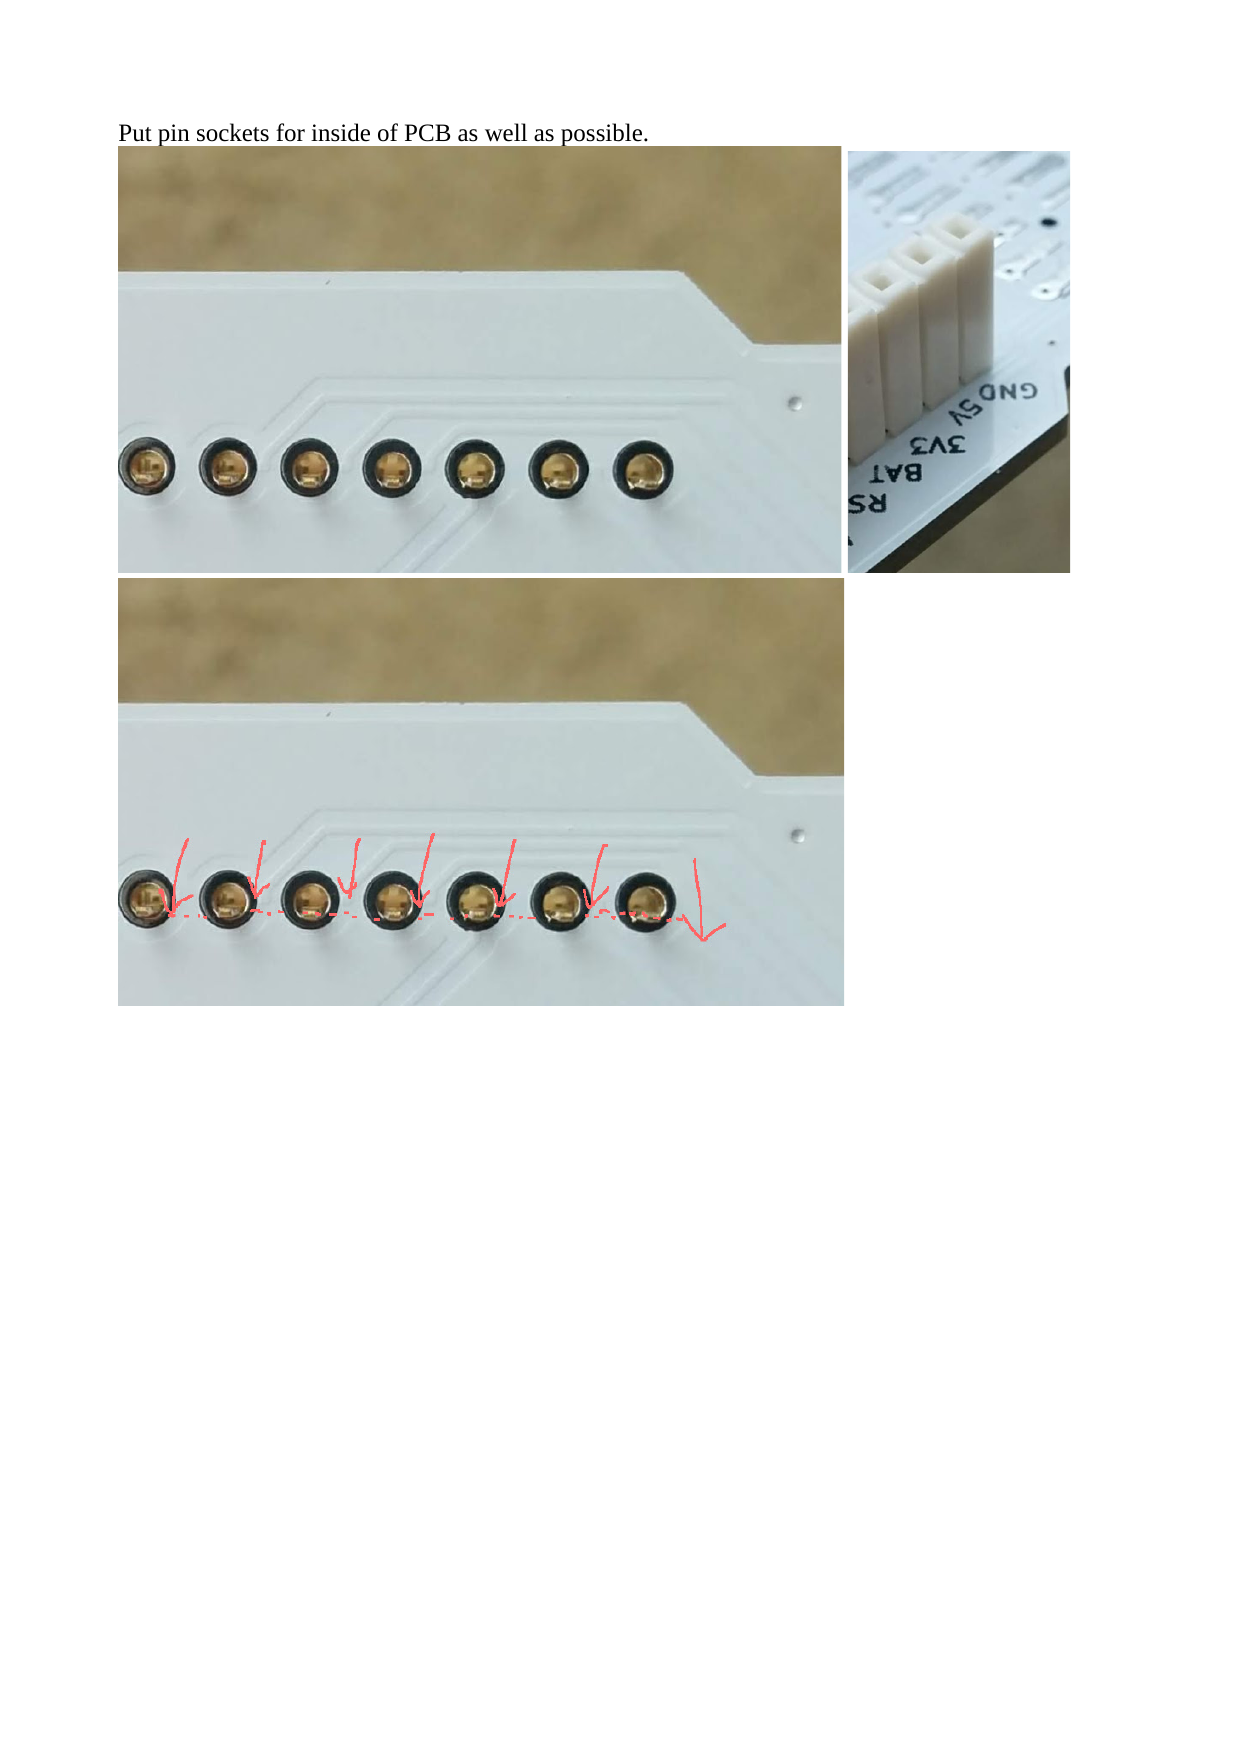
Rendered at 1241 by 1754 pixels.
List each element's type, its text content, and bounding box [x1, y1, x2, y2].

text Put pin sockets for inside of PCB as well as possible. [118, 118, 1122, 147]
picture [847, 151, 1071, 573]
picture [118, 578, 845, 1006]
picture [118, 146, 842, 573]
